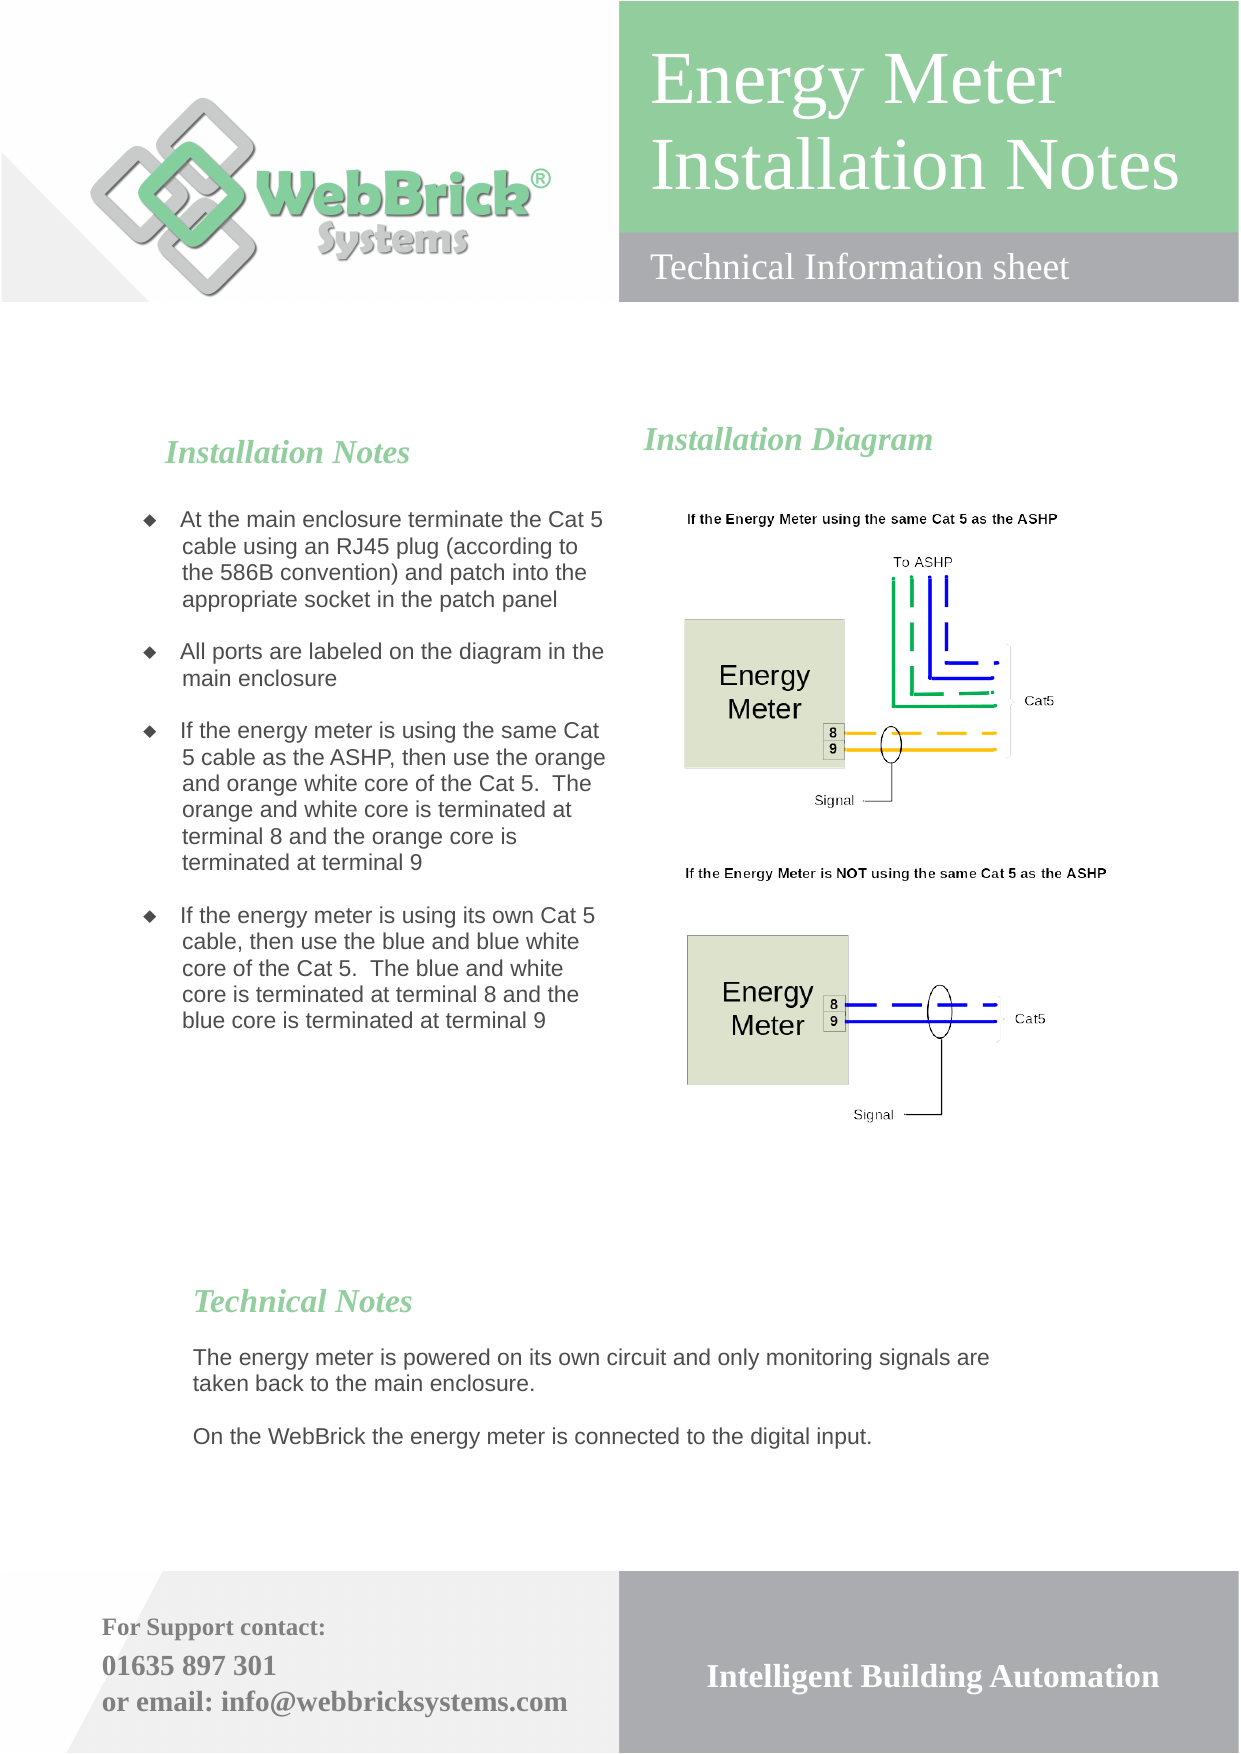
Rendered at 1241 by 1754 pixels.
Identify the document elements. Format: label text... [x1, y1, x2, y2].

text On the WebBrick the energy meter is connected to the digital input. [193, 1423, 1028, 1449]
text 01635 897 301 [102, 1648, 612, 1681]
text or email: info@webbricksystems.com [102, 1684, 612, 1717]
text Installation Diagram [627, 419, 1108, 458]
picture [1, 1571, 1239, 1753]
text Energy Meter Installation Notes [650, 33, 1209, 206]
text For Support contact: [102, 1612, 612, 1641]
list All ports are labeled on the diagram in the main enclosure [143, 638, 610, 691]
text The energy meter is powered on its own circuit and only monitoring signals are taken back to the main enclosure. [193, 1344, 1028, 1397]
list At the main enclosure terminate the Cat 5 cable using an RJ45 plug (according to the 586B convention) and patch into the appropriate socket in the patch panel [143, 506, 610, 612]
list If the energy meter is using its own Cat 5 cable, then use the blue and blue white core of the Cat 5. The blue and white core is terminated at terminal 8 and the blue core is terminated at terminal 9 [143, 902, 610, 1033]
text Technical Notes [193, 1282, 1028, 1320]
text Intelligent Building Automation [689, 1656, 1197, 1694]
list If the energy meter is using the same Cat 5 cable as the ASHP, then use the orange and orange white core of the Cat 5. The orange and white core is terminated at terminal 8 and the orange core is terminated at terminal 9 [143, 717, 610, 875]
text Technical Information sheet [650, 244, 1209, 286]
picture [1, 1, 1239, 302]
text Installation Notes [143, 432, 610, 470]
